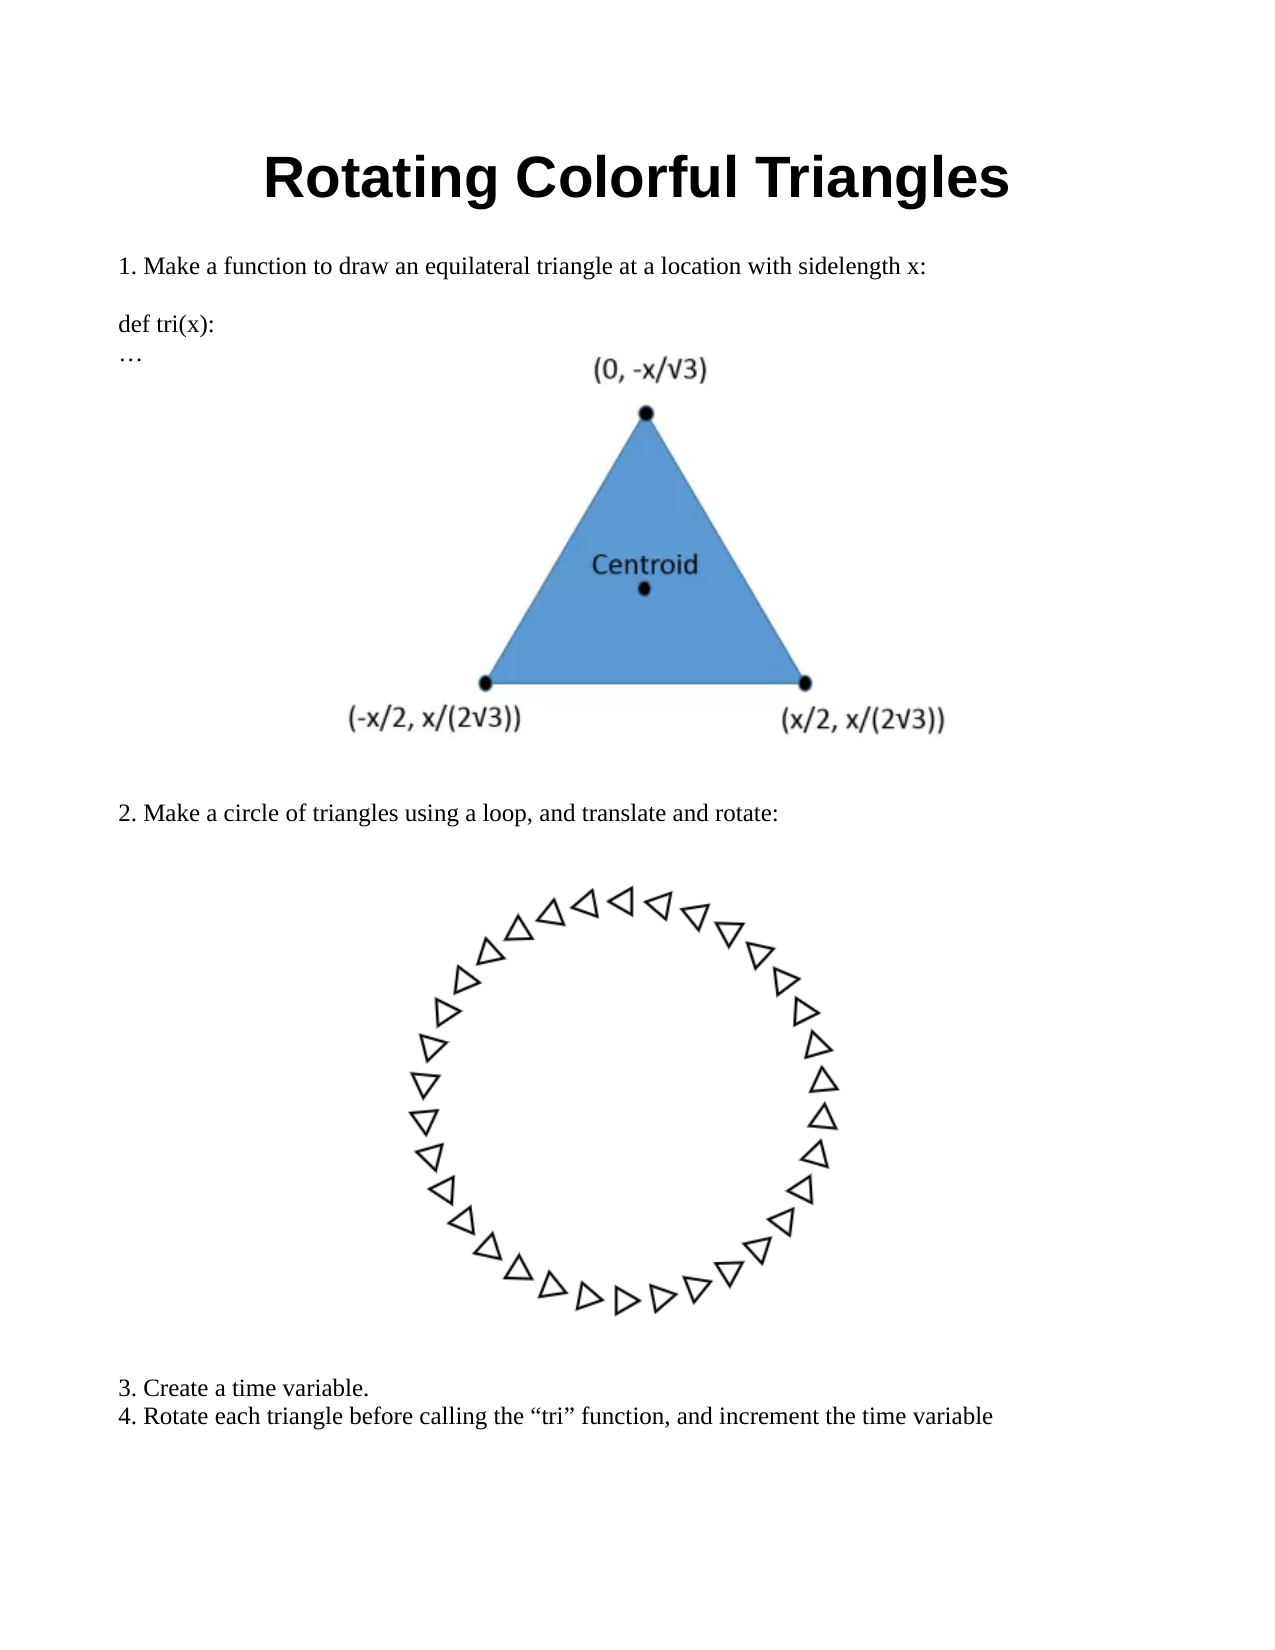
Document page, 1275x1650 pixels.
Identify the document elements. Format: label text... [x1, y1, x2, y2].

text 4. Rotate each triangle before calling the “tri” function, and increment the time variable [118, 1401, 1157, 1430]
text def tri(x): [118, 309, 1157, 338]
title Rotating Colorful Triangles [118, 143, 1157, 210]
text 3. Create a time variable. [118, 1373, 1157, 1401]
picture [384, 855, 891, 1362]
text 1. Make a function to draw an equilateral triangle at a location with sidelength x: [118, 251, 1157, 280]
text [957, 338, 1157, 366]
text 2. Make a circle of triangles using a loop, and translate and rotate: [118, 798, 1157, 826]
picture [318, 337, 957, 752]
text … [118, 338, 318, 366]
